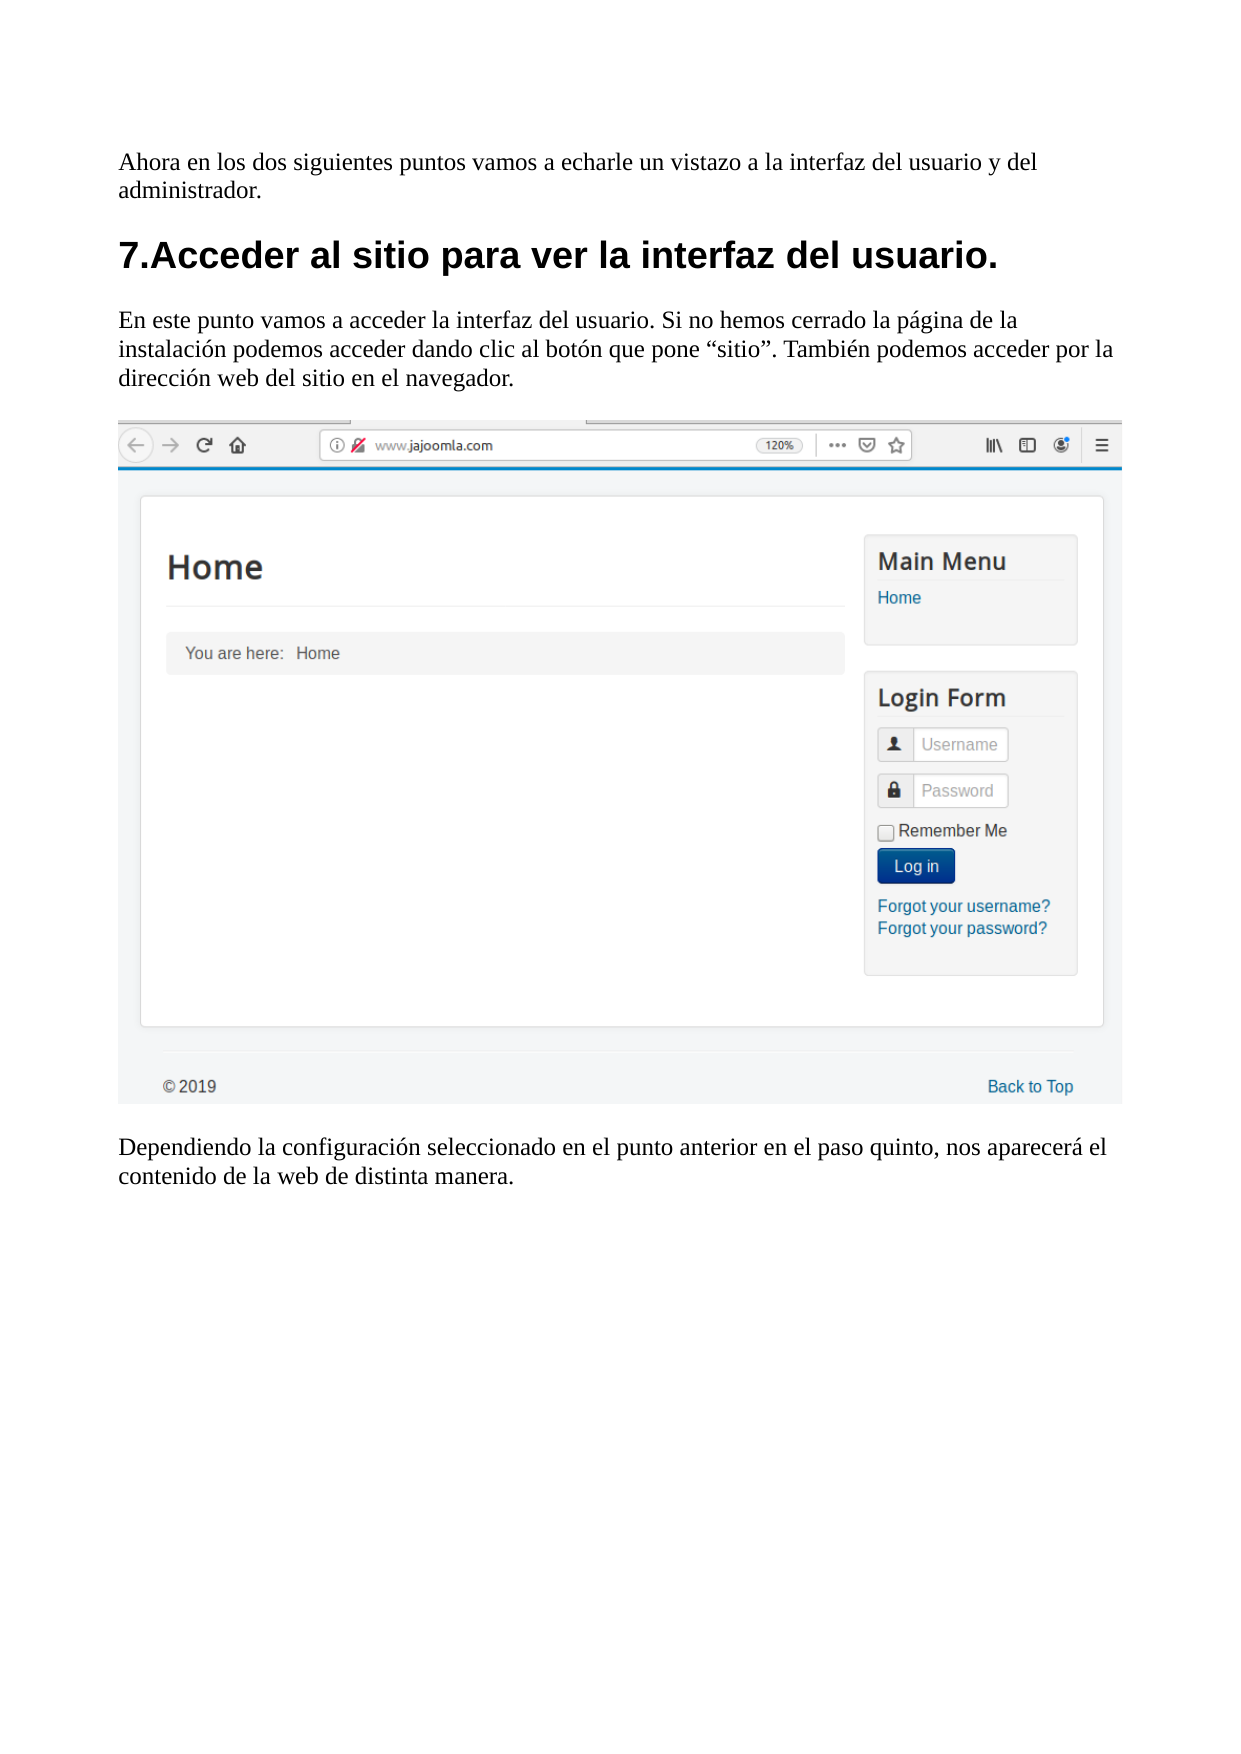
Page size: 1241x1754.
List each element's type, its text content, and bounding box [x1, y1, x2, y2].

subtitle 7.Acceder al sitio para ver la interfaz del usuario. [118, 233, 1122, 277]
text Ahora en los dos siguientes puntos vamos a echarle un vistazo a la interfaz del usuario y del administrador. [118, 147, 1122, 204]
picture [118, 420, 1123, 1104]
text En este punto vamos a acceder la interfaz del usuario. Si no hemos cerrado la página de la instalación podemos acceder dando clic al botón que pone “sitio”. También podemos acceder por la dirección web del sitio en el navegador. [118, 306, 1122, 392]
text Dependiendo la configuración seleccionado en el punto anterior en el paso quinto, nos aparecerá el contenido de la web de distinta manera. [118, 1132, 1122, 1190]
